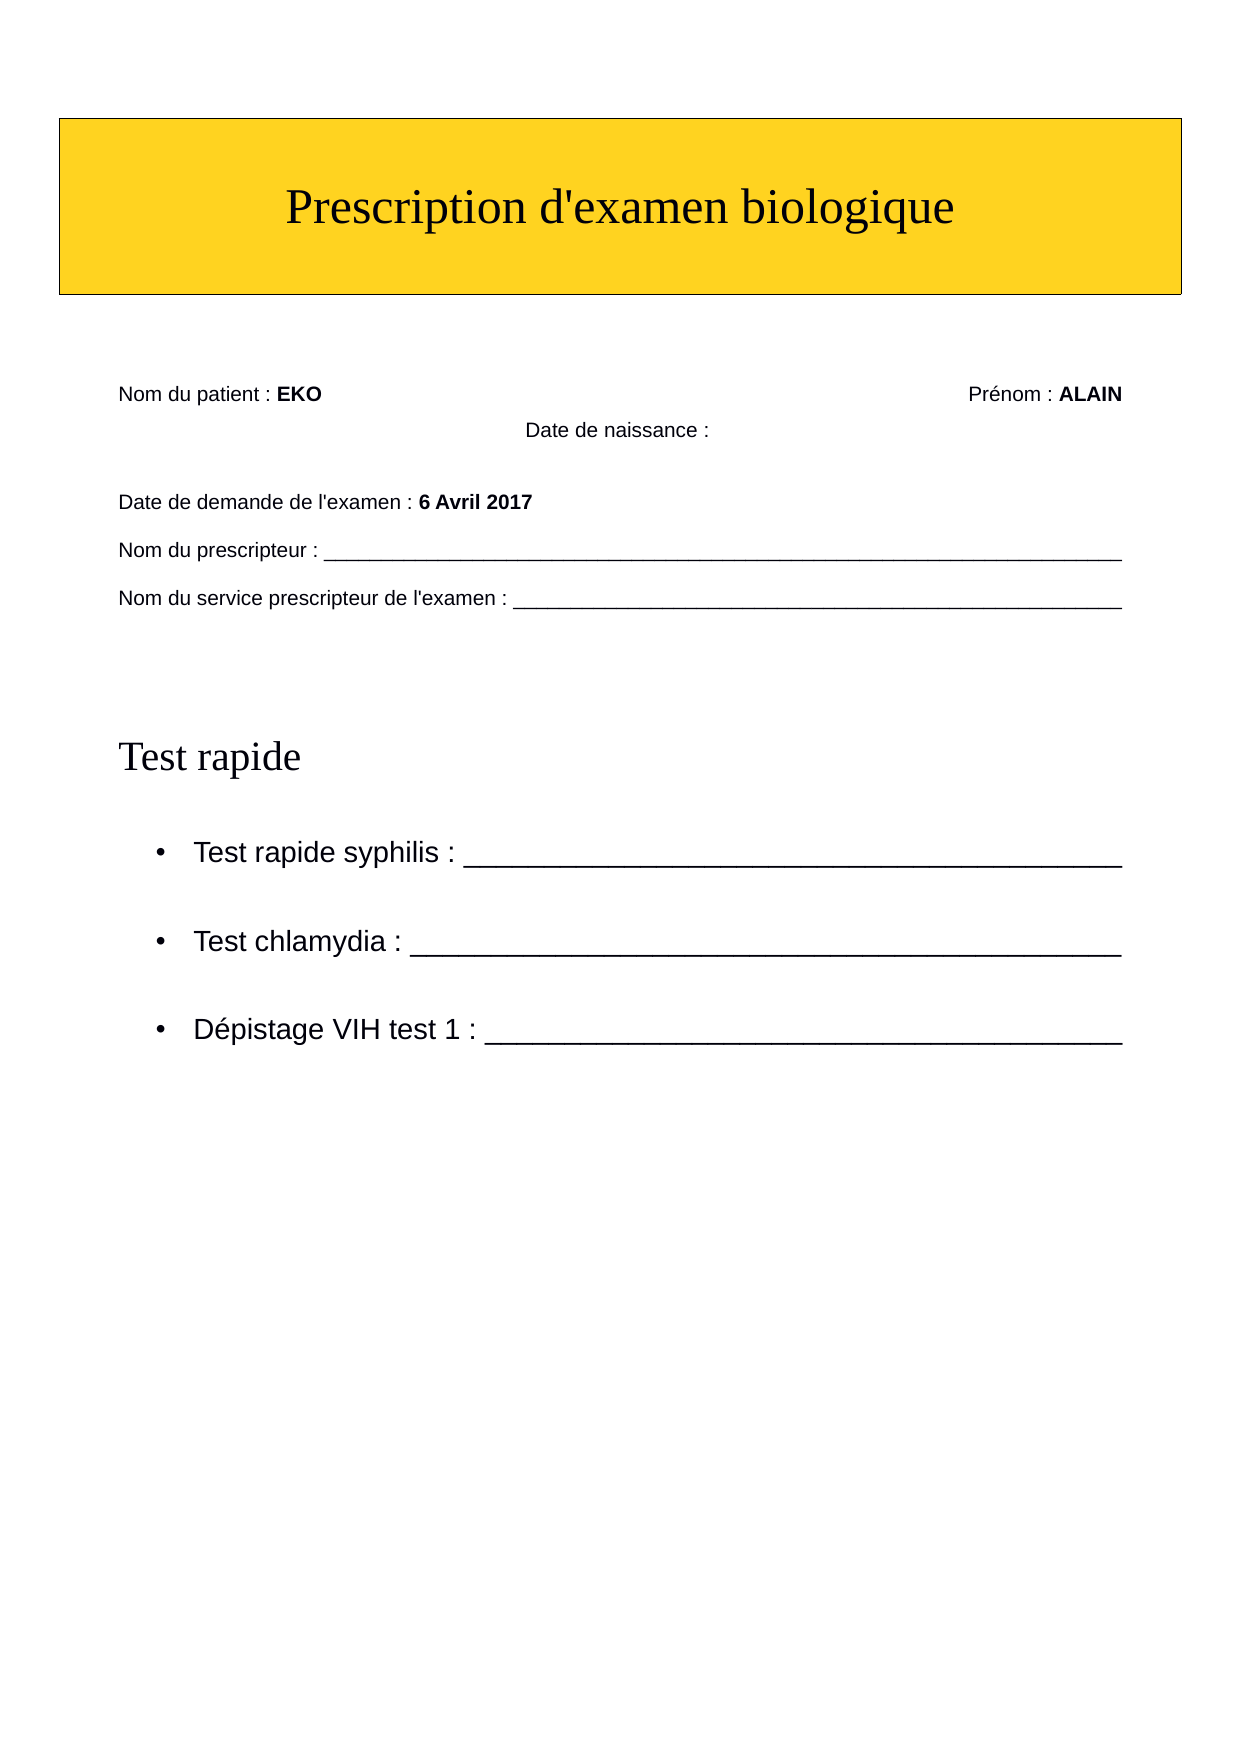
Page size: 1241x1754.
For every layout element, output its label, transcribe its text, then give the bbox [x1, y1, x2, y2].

list Dépistage VIH test 1 : [156, 969, 1122, 1057]
subtitle Test rapide [118, 731, 1122, 779]
text Nom du prescripteur : [118, 537, 1122, 561]
text Date de naissance : [118, 418, 1122, 442]
subtitle Prescription d'examen biologique [60, 119, 1181, 294]
text Nom du patient : EKO Prénom : ALAIN [118, 382, 1122, 406]
text Date de demande de l'examen : 6 Avril 2017 [118, 489, 1122, 513]
text Nom du service prescripteur de l'examen : [118, 585, 1122, 609]
list Test chlamydia : [156, 880, 1122, 969]
list Test rapide syphilis : [156, 792, 1122, 880]
